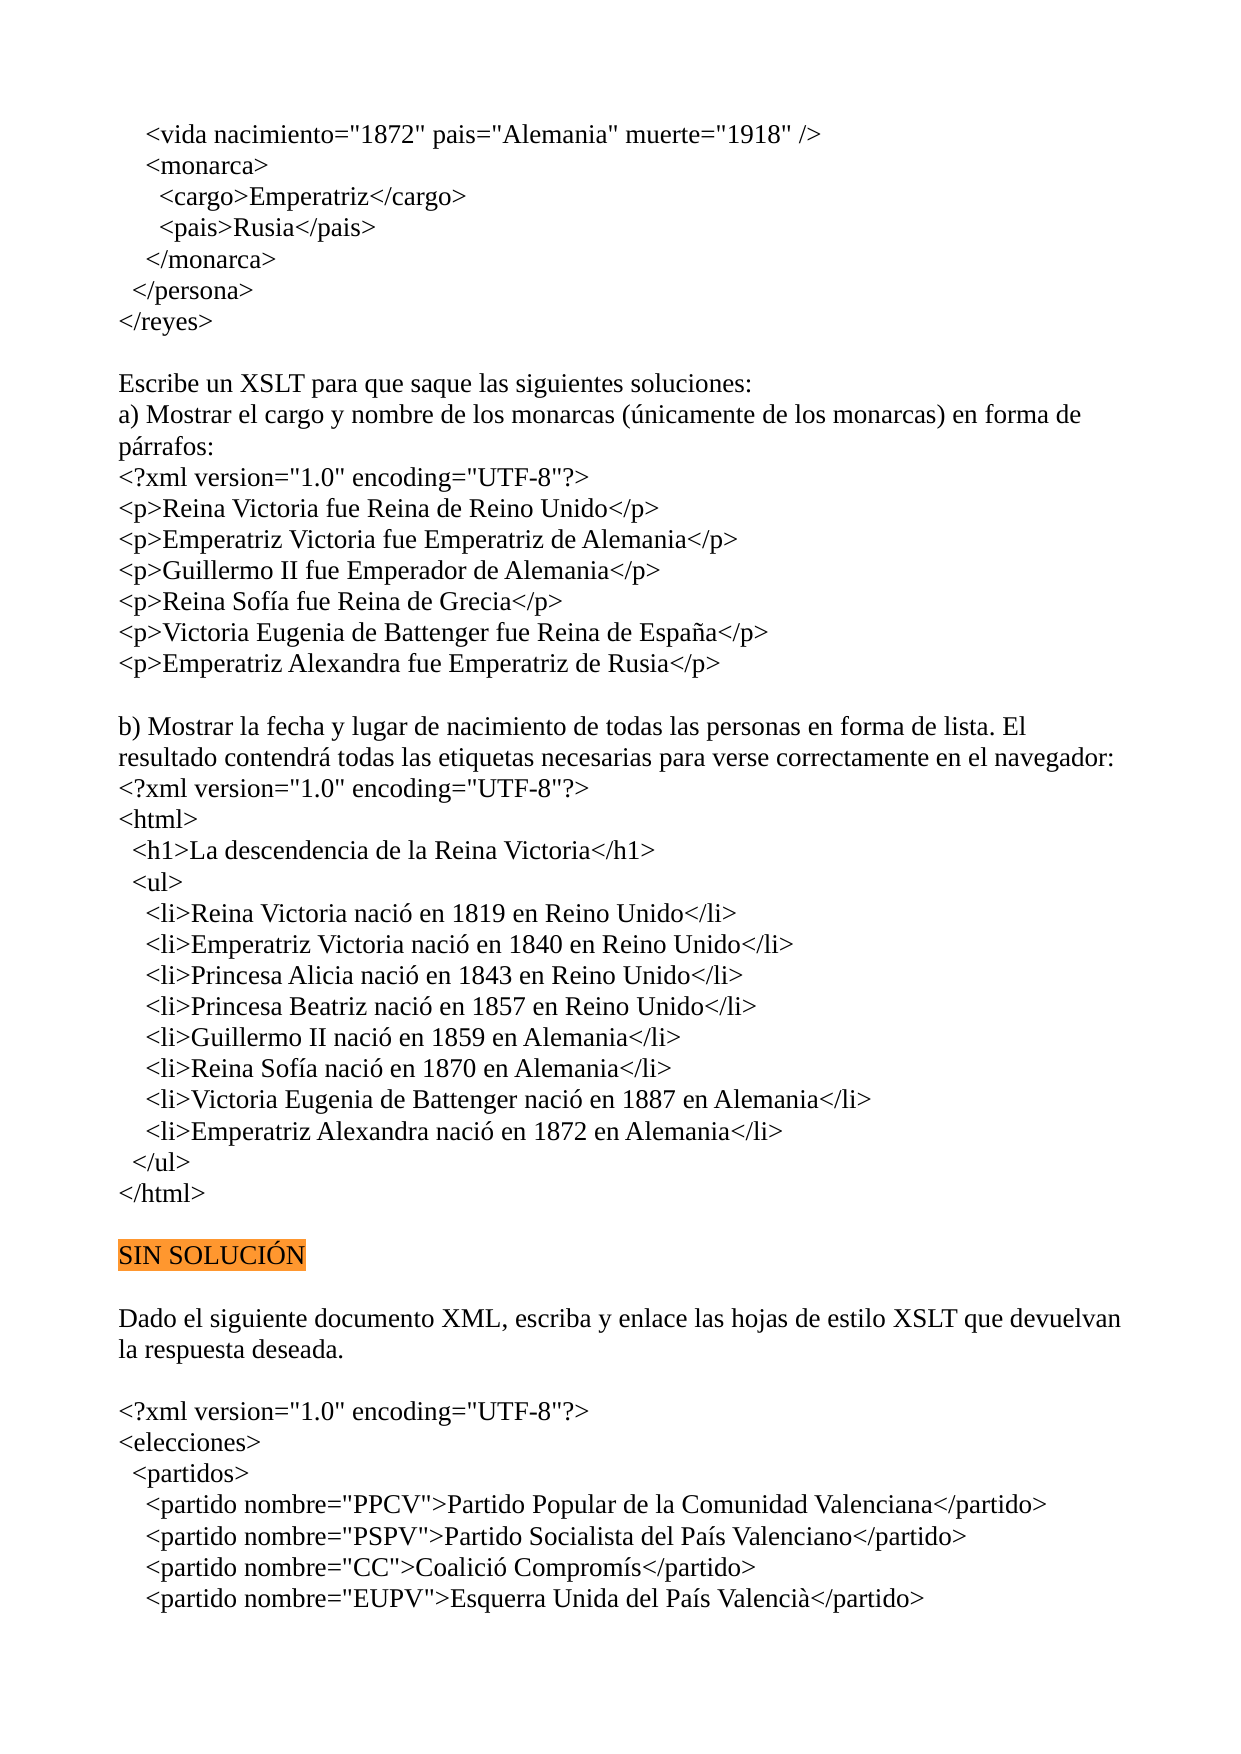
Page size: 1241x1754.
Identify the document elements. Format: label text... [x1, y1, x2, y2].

text <p>Victoria Eugenia de Battenger fue Reina de España</p> [118, 616, 1122, 648]
text Dado el siguiente documento XML, escriba y enlace las hojas de estilo XSLT que devuelvan la respuesta deseada. [118, 1302, 1122, 1364]
text <vida nacimiento="1872" pais="Alemania" muerte="1918" /> [118, 118, 1122, 149]
text <?xml version="1.0" encoding="UTF-8"?> [118, 461, 1122, 492]
text <partidos> [118, 1457, 1122, 1488]
text a) Mostrar el cargo y nombre de los monarcas (únicamente de los monarcas) en forma de párrafos: [118, 398, 1122, 461]
text </html> [118, 1177, 1122, 1208]
text b) Mostrar la fecha y lugar de nacimiento de todas las personas en forma de lista. El resultado contendrá todas las etiquetas necesarias para verse correctamente en el navegador: [118, 710, 1122, 772]
text <ul> [118, 866, 1122, 897]
text <p>Reina Sofía fue Reina de Grecia</p> [118, 585, 1122, 616]
text <partido nombre="CC">Coalició Compromís</partido> [118, 1551, 1122, 1582]
text <html> [118, 803, 1122, 834]
text <h1>La descendencia de la Reina Victoria</h1> [118, 834, 1122, 866]
text <monarca> [118, 149, 1122, 180]
text <elecciones> [118, 1426, 1122, 1457]
text </persona> [118, 274, 1122, 305]
text <cargo>Emperatriz</cargo> [118, 180, 1122, 212]
text </reyes> [118, 305, 1122, 336]
text </ul> [118, 1146, 1122, 1177]
text <li>Victoria Eugenia de Battenger nació en 1887 en Alemania</li> [118, 1084, 1122, 1115]
text <li>Guillermo II nació en 1859 en Alemania</li> [118, 1021, 1122, 1052]
text </monarca> [118, 243, 1122, 274]
text <li>Emperatriz Alexandra nació en 1872 en Alemania</li> [118, 1115, 1122, 1146]
text <?xml version="1.0" encoding="UTF-8"?> [118, 772, 1122, 803]
text <partido nombre="PPCV">Partido Popular de la Comunidad Valenciana</partido> [118, 1488, 1122, 1520]
text <li>Emperatriz Victoria nació en 1840 en Reino Unido</li> [118, 928, 1122, 959]
text <p>Reina Victoria fue Reina de Reino Unido</p> [118, 492, 1122, 523]
text SIN SOLUCIÓN [118, 1239, 1122, 1271]
text <p>Emperatriz Victoria fue Emperatriz de Alemania</p> [118, 523, 1122, 554]
text <p>Emperatriz Alexandra fue Emperatriz de Rusia</p> [118, 648, 1122, 679]
text <li>Reina Victoria nació en 1819 en Reino Unido</li> [118, 897, 1122, 928]
text <partido nombre="PSPV">Partido Socialista del País Valenciano</partido> [118, 1520, 1122, 1551]
text <li>Princesa Alicia nació en 1843 en Reino Unido</li> [118, 959, 1122, 990]
text <p>Guillermo II fue Emperador de Alemania</p> [118, 554, 1122, 585]
text <?xml version="1.0" encoding="UTF-8"?> [118, 1395, 1122, 1426]
text <li>Reina Sofía nació en 1870 en Alemania</li> [118, 1052, 1122, 1084]
text <pais>Rusia</pais> [118, 212, 1122, 243]
text Escribe un XSLT para que saque las siguientes soluciones: [118, 367, 1122, 398]
text <li>Princesa Beatriz nació en 1857 en Reino Unido</li> [118, 990, 1122, 1021]
text <partido nombre="EUPV">Esquerra Unida del País Valencià</partido> [118, 1582, 1122, 1613]
